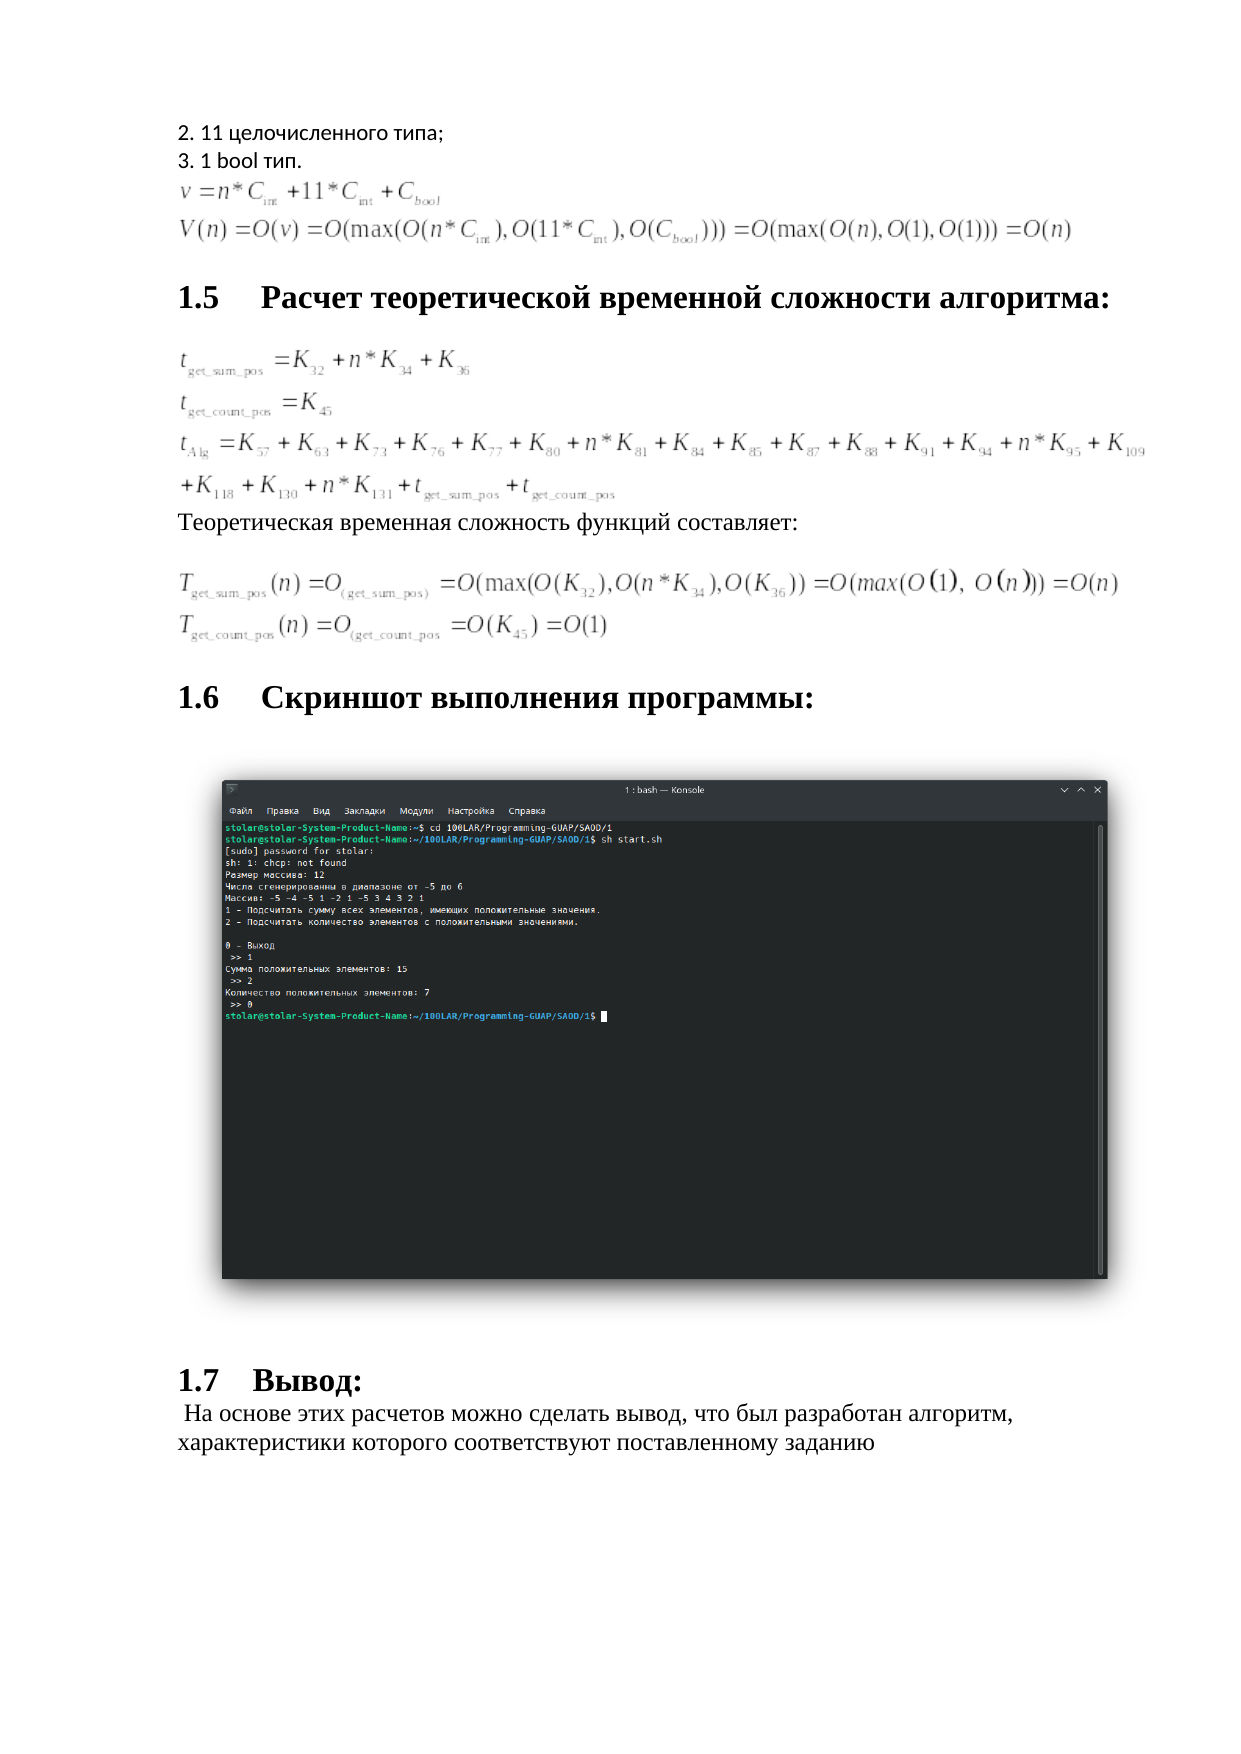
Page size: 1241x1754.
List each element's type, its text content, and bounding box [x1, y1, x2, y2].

text 2. 11 целочисленного типа; 3. 1 bool тип. [177, 118, 1152, 174]
text На основе этих расчетов можно сделать вывод, что был разработан алгоритм, характеристики которого соответствуют поставленному заданию [177, 1398, 1152, 1456]
text 1.7 Вывод: [177, 1360, 1152, 1398]
text 1.5 Расчет теоретической временной сложности алгоритма: [177, 277, 1152, 316]
text Теоретическая временная сложность функций составляет: [177, 316, 1152, 536]
text 1.6 Скриншот выполнения программы: [177, 677, 1152, 716]
picture [177, 743, 1152, 1332]
